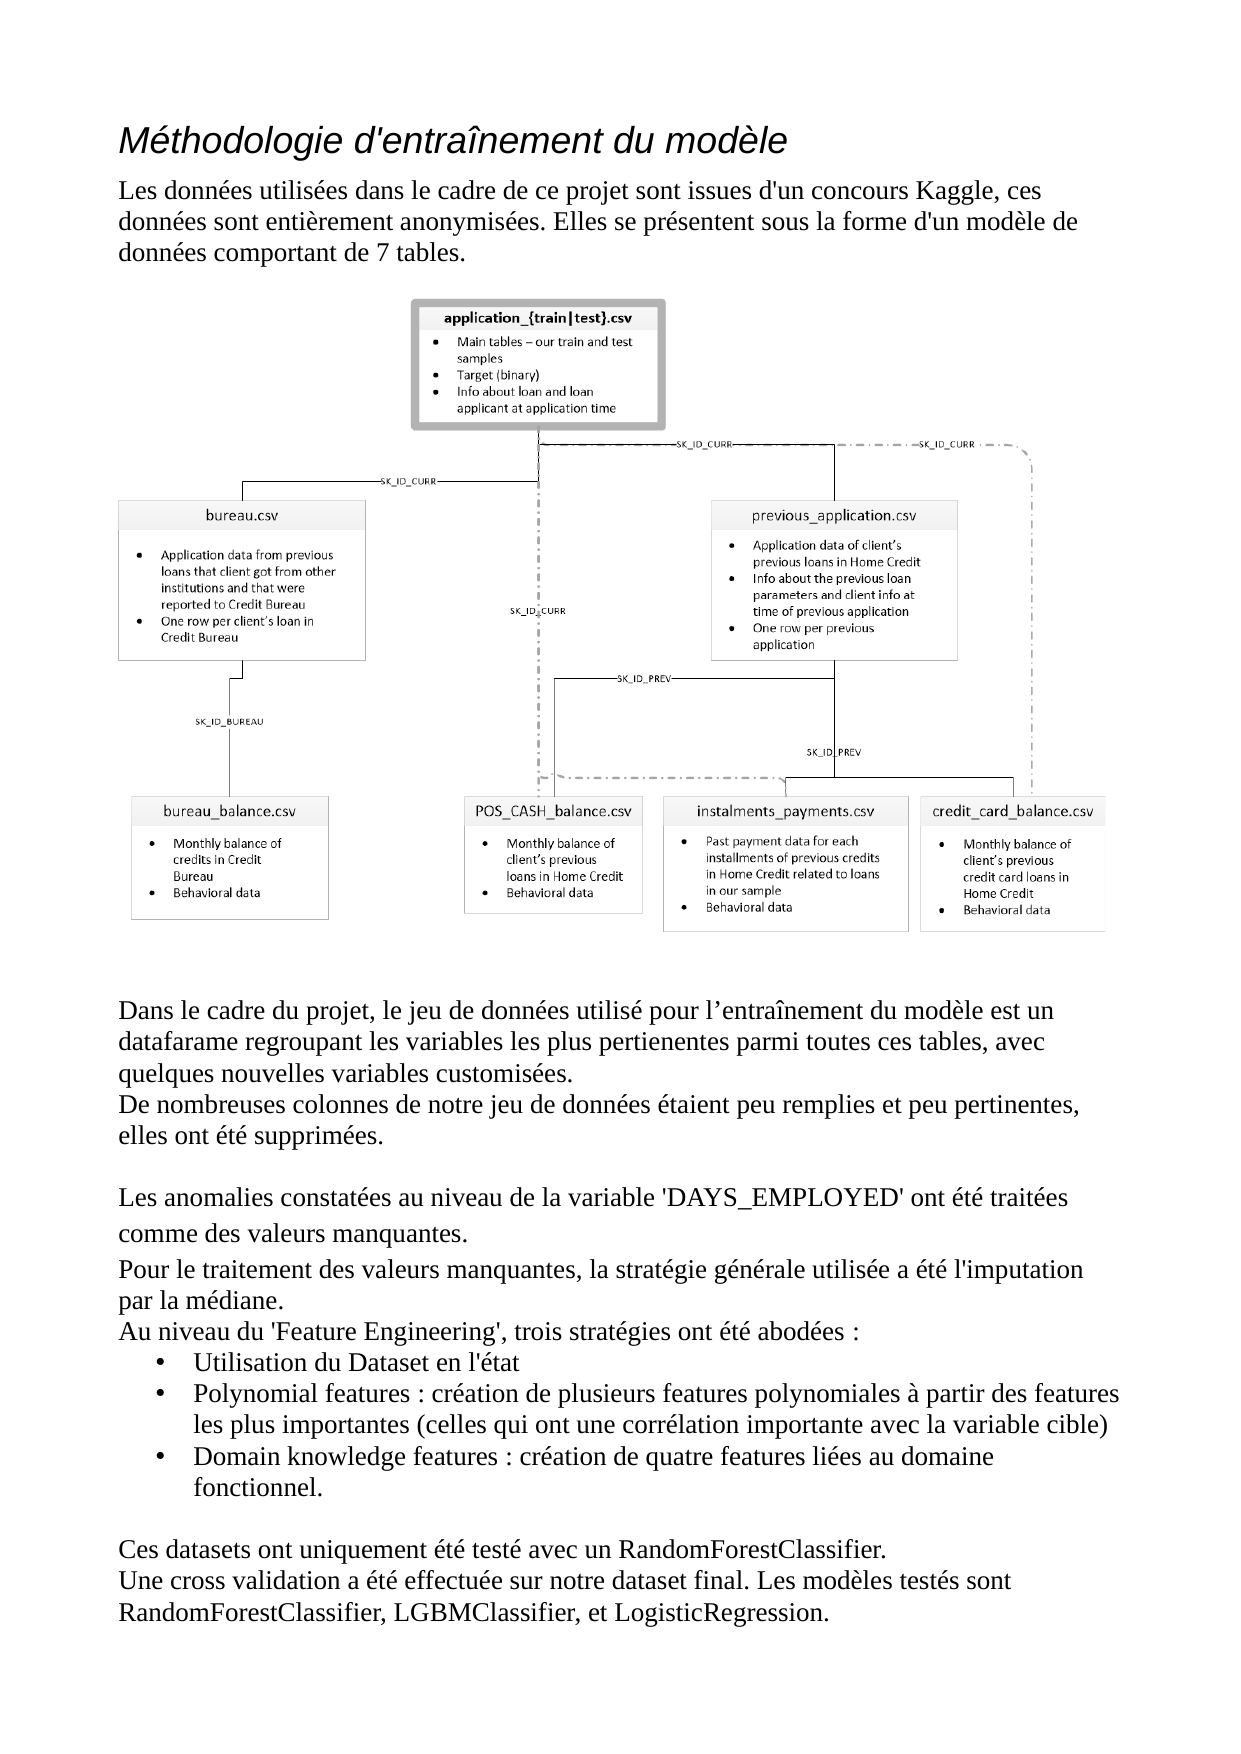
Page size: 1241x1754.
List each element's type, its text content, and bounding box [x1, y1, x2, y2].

text Au niveau du 'Feature Engineering', trois stratégies ont été abodées : [118, 1315, 1122, 1346]
text De nombreuses colonnes de notre jeu de données étaient peu remplies et peu pertinentes, elles ont été supprimées. [118, 1088, 1122, 1150]
text Une cross validation a été effectuée sur notre dataset final. Les modèles testés sont RandomForestClassifier, LGBMClassifier, et LogisticRegression. [118, 1564, 1122, 1627]
list Polynomial features : création de plusieurs features polynomiales à partir des features les plus importantes (celles qui ont une corrélation importante avec la variable cible) [156, 1377, 1122, 1440]
list Domain knowledge features : création de quatre features liées au domaine fonctionnel. [156, 1440, 1122, 1502]
list Utilisation du Dataset en l'état [156, 1346, 1122, 1377]
text Les anomalies constatées au niveau de la variable 'DAYS_EMPLOYED' ont été traitées comme des valeurs manquantes. [118, 1181, 1122, 1248]
text Ces datasets ont uniquement été testé avec un RandomForestClassifier. [118, 1533, 1122, 1564]
text Pour le traitement des valeurs manquantes, la stratégie générale utilisée a été l'imputation par la médiane. [118, 1253, 1122, 1315]
picture [118, 298, 1106, 932]
subtitle Méthodologie d'entraînement du modèle [118, 118, 1122, 161]
text Dans le cadre du projet, le jeu de données utilisé pour l’entraînement du modèle est un datafarame regroupant les variables les plus pertienentes parmi toutes ces tables, avec quelques nouvelles variables customisées. [118, 994, 1122, 1088]
text Les données utilisées dans le cadre de ce projet sont issues d'un concours Kaggle, ces données sont entièrement anonymisées. Elles se présentent sous la forme d'un modèle de données comportant de 7 tables. [118, 174, 1122, 267]
